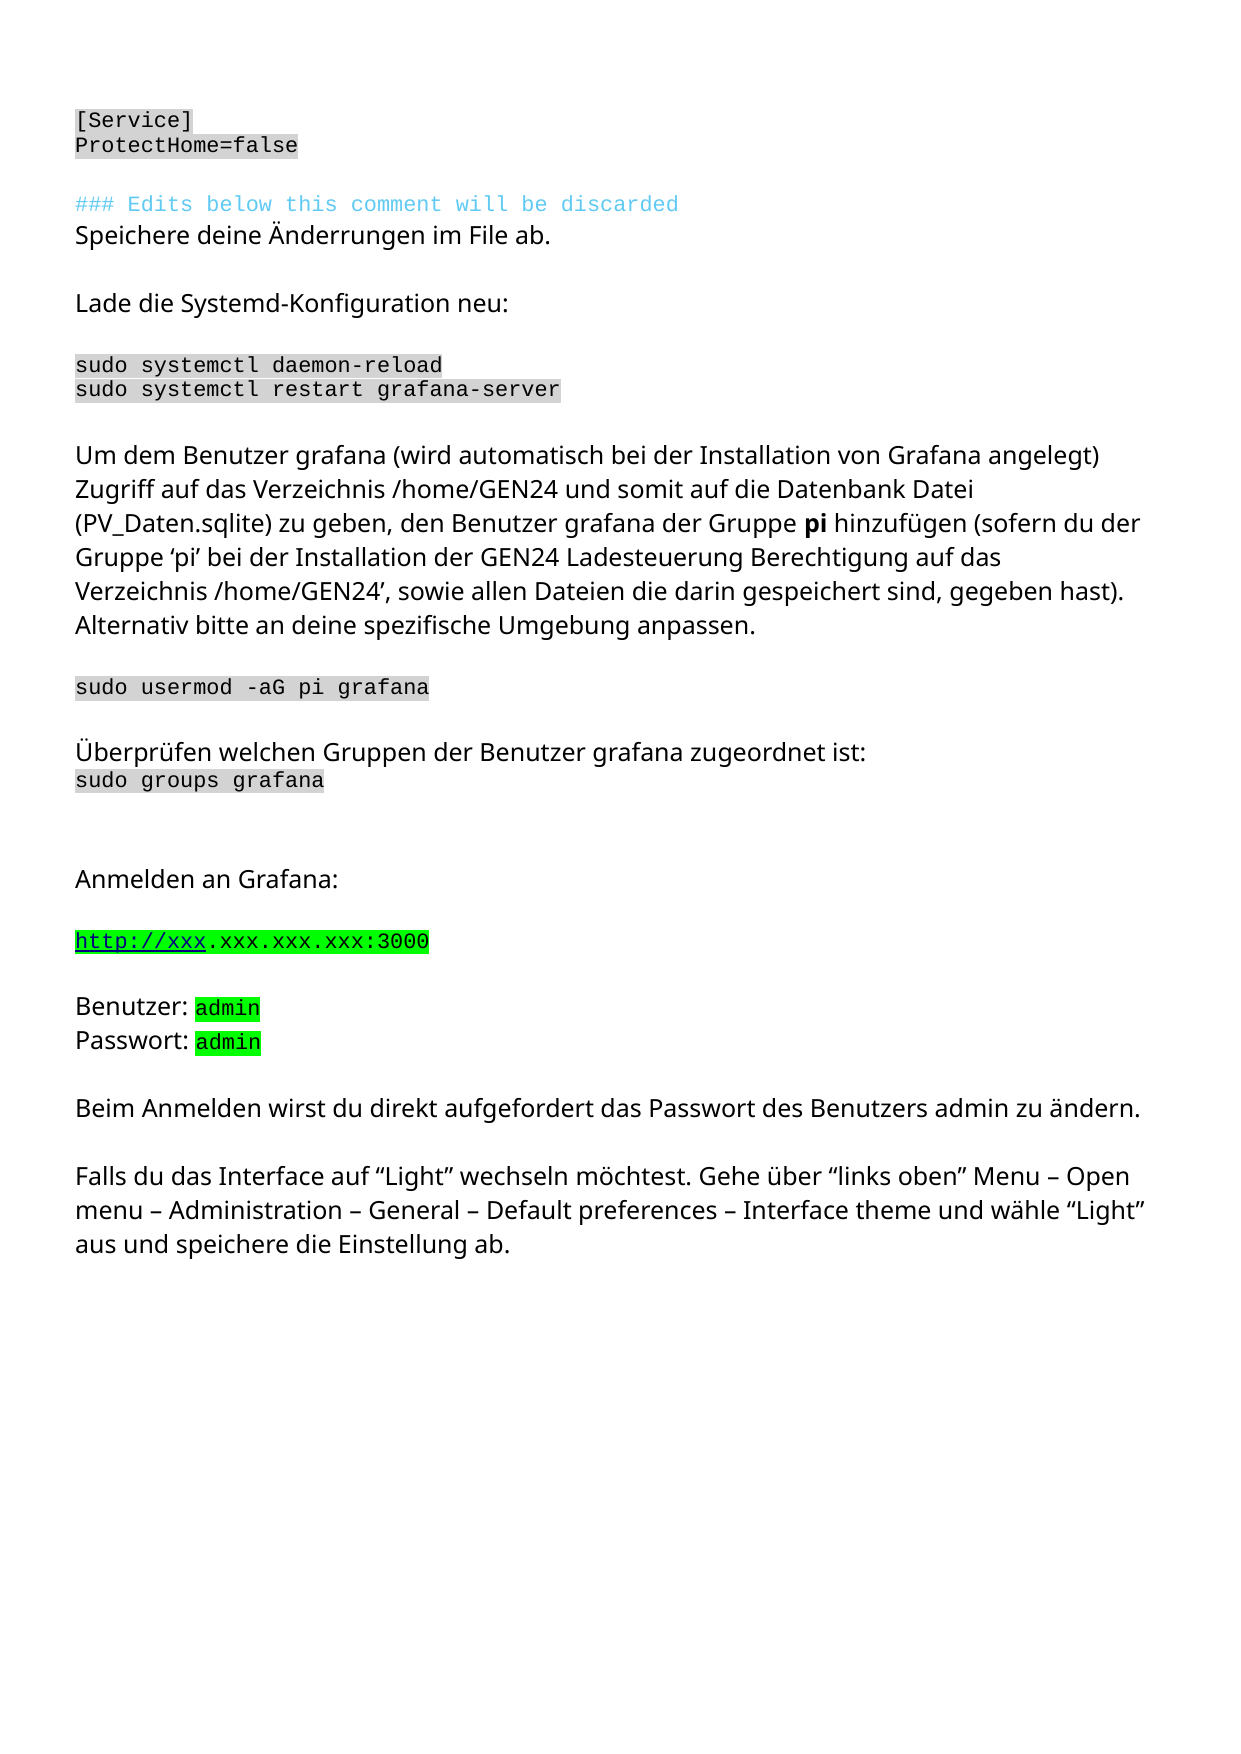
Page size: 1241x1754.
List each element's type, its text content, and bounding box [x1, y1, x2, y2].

text sudo usermod -aG pi grafana [75, 676, 1165, 701]
text Falls du das Interface auf “Light” wechseln möchtest. Gehe über “links oben” Menu – Open menu – Administration – General – Default preferences – Interface theme und wähle “Light” aus und speichere die Einstellung ab. [75, 1159, 1165, 1261]
text Überprüfen welchen Gruppen der Benutzer grafana zugeordnet ist: [75, 735, 1165, 769]
text http://xxx.xxx.xxx.xxx:3000 [75, 930, 1165, 954]
text sudo groups grafana [75, 769, 1165, 793]
text Speichere deine Änderrungen im File ab. [75, 217, 1165, 252]
text sudo systemctl daemon-reload [75, 354, 1165, 378]
text Passwort: admin [75, 1023, 1165, 1057]
text Benutzer: admin [75, 989, 1165, 1023]
text sudo systemctl restart grafana-server [75, 378, 1165, 403]
text Anmelden an Grafana: [75, 862, 1165, 896]
text ### Edits below this comment will be discarded [75, 193, 1165, 217]
text Beim Anmelden wirst du direkt aufgefordert das Passwort des Benutzers admin zu ändern. [75, 1091, 1165, 1125]
text [Service] [75, 109, 1165, 134]
text Um dem Benutzer grafana (wird automatisch bei der Installation von Grafana angelegt) Zugriff auf das Verzeichnis /home/GEN24 und somit auf die Datenbank Datei (PV_Daten.sqlite) zu geben, den Benutzer grafana der Gruppe pi hinzufügen (sofern du der Gruppe ‘pi’ bei der Installation der GEN24 Ladesteuerung Berechtigung auf das Verzeichnis /home/GEN24’, sowie allen Dateien die darin gespeichert sind, gegeben hast). Alternativ bitte an deine spezifische Umgebung anpassen. [75, 437, 1165, 642]
text Lade die Systemd-Konfiguration neu: [75, 286, 1165, 320]
text ProtectHome=false [75, 134, 1165, 159]
